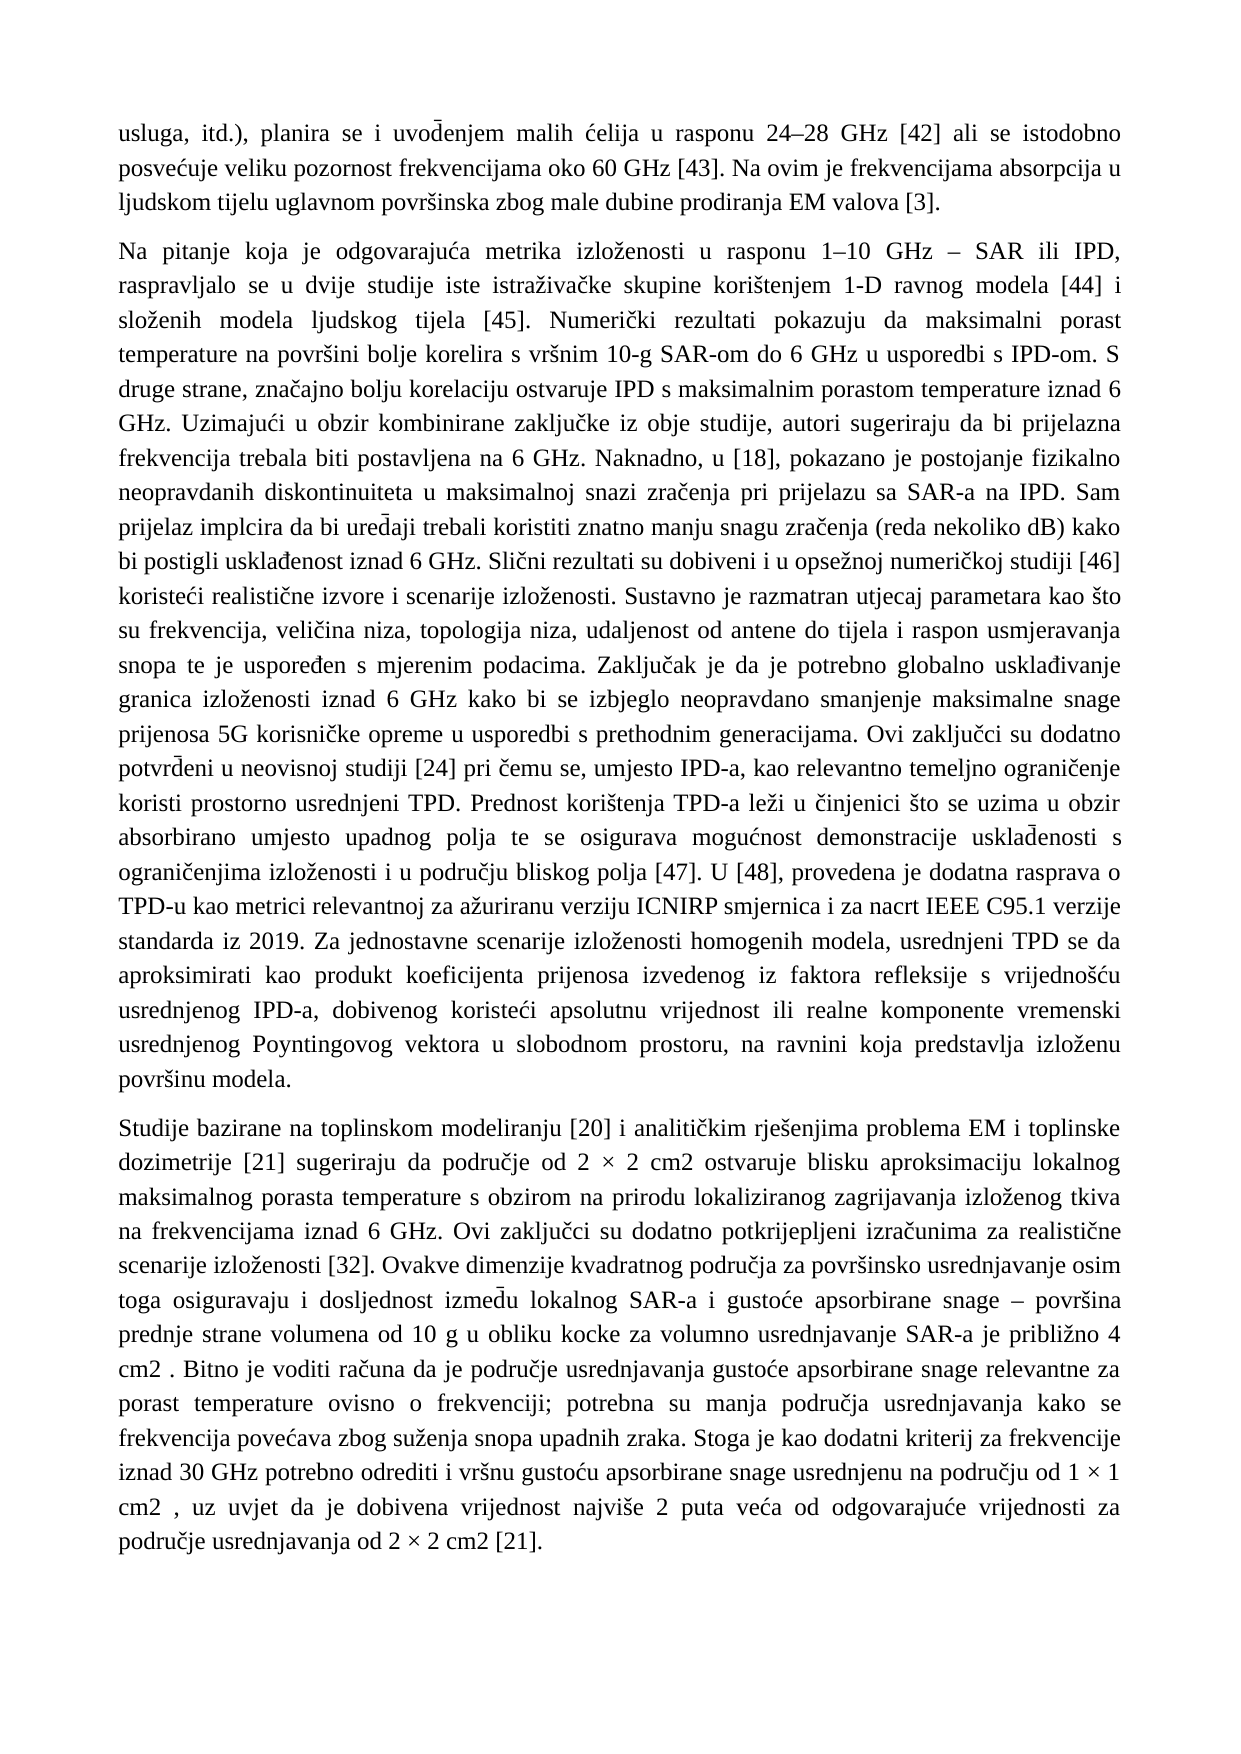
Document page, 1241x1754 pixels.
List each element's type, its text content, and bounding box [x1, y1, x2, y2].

text Na pitanje koja je odgovarajuća metrika izloženosti u rasponu 1–10 GHz – SAR ili IPD, raspravljalo se u dvije studije iste istraživačke skupine korištenjem 1-D ravnog modela [44] i složenih modela ljudskog tijela [45]. Numerički rezultati pokazuju da maksimalni porast temperature na površini bolje korelira s vršnim 10-g SAR-om do 6 GHz u usporedbi s IPD-om. S druge strane, značajno bolju korelaciju ostvaruje IPD s maksimalnim porastom temperature iznad 6 GHz. Uzimajući u obzir kombinirane zaključke iz obje studije, autori sugeriraju da bi prijelazna frekvencija trebala biti postavljena na 6 GHz. Naknadno, u [18], pokazano je postojanje fizikalno neopravdanih diskontinuiteta u maksimalnoj snazi zračenja pri prijelazu sa SAR-a na IPD. Sam prijelaz implcira da bi ured̄aji trebali koristiti znatno manju snagu zračenja (reda nekoliko dB) kako bi postigli usklađenost iznad 6 GHz. Slični rezultati su dobiveni i u opsežnoj numeričkoj studiji [46] koristeći realistične izvore i scenarije izloženosti. Sustavno je razmatran utjecaj parametara kao što su frekvencija, veličina niza, topologija niza, udaljenost od antene do tijela i raspon usmjeravanja snopa te je uspoređen s mjerenim podacima. Zaključak je da je potrebno globalno usklađivanje granica izloženosti iznad 6 GHz kako bi se izbjeglo neopravdano smanjenje maksimalne snage prijenosa 5G korisničke opreme u usporedbi s prethodnim generacijama. Ovi zaključci su dodatno potvrd̄eni u neovisnoj studiji [24] pri čemu se, umjesto IPD-a, kao relevantno temeljno ograničenje koristi prostorno usrednjeni TPD. Prednost korištenja TPD-a leži u činjenici što se uzima u obzir absorbirano umjesto upadnog polja te se osigurava mogućnost demonstracije usklad̄enosti s ograničenjima izloženosti i u području bliskog polja [47]. U [48], provedena je dodatna rasprava o TPD-u kao metrici relevantnoj za ažuriranu verziju ICNIRP smjernica i za nacrt IEEE C95.1 verzije standarda iz 2019. Za jednostavne scenarije izloženosti homogenih modela, usrednjeni TPD se da aproksimirati kao produkt koeficijenta prijenosa izvedenog iz faktora refleksije s vrijednošću usrednjenog IPD-a, dobivenog koristeći apsolutnu vrijednost ili realne komponente vremenski usrednjenog Poyntingovog vektora u slobodnom prostoru, na ravnini koja predstavlja izloženu površinu modela. [118, 236, 1122, 1092]
text usluga, itd.), planira se i uvod̄enjem malih ćelija u rasponu 24–28 GHz [42] ali se istodobno posvećuje veliku pozornost frekvencijama oko 60 GHz [43]. Na ovim je frekvencijama absorpcija u ljudskom tijelu uglavnom površinska zbog male dubine prodiranja EM valova [3]. [118, 118, 1122, 216]
text Studije bazirane na toplinskom modeliranju [20] i analitičkim rješenjima problema EM i toplinske dozimetrije [21] sugeriraju da područje od 2 × 2 cm2 ostvaruje blisku aproksimaciju lokalnog maksimalnog porasta temperature s obzirom na prirodu lokaliziranog zagrijavanja izloženog tkiva na frekvencijama iznad 6 GHz. Ovi zaključci su dodatno potkrijepljeni izračunima za realistične scenarije izloženosti [32]. Ovakve dimenzije kvadratnog područja za površinsko usrednjavanje osim toga osiguravaju i dosljednost izmed̄u lokalnog SAR-a i gustoće apsorbirane snage – površina prednje strane volumena od 10 g u obliku kocke za volumno usrednjavanje SAR-a je približno 4 cm2 . Bitno je voditi računa da je područje usrednjavanja gustoće apsorbirane snage relevantne za porast temperature ovisno o frekvenciji; potrebna su manja područja usrednjavanja kako se frekvencija povećava zbog suženja snopa upadnih zraka. Stoga je kao dodatni kriterij za frekvencije iznad 30 GHz potrebno odrediti i vršnu gustoću apsorbirane snage usrednjenu na području od 1 × 1 cm2 , uz uvjet da je dobivena vrijednost najviše 2 puta veća od odgovarajuće vrijednosti za područje usrednjavanja od 2 × 2 cm2 [21]. [118, 1113, 1122, 1555]
